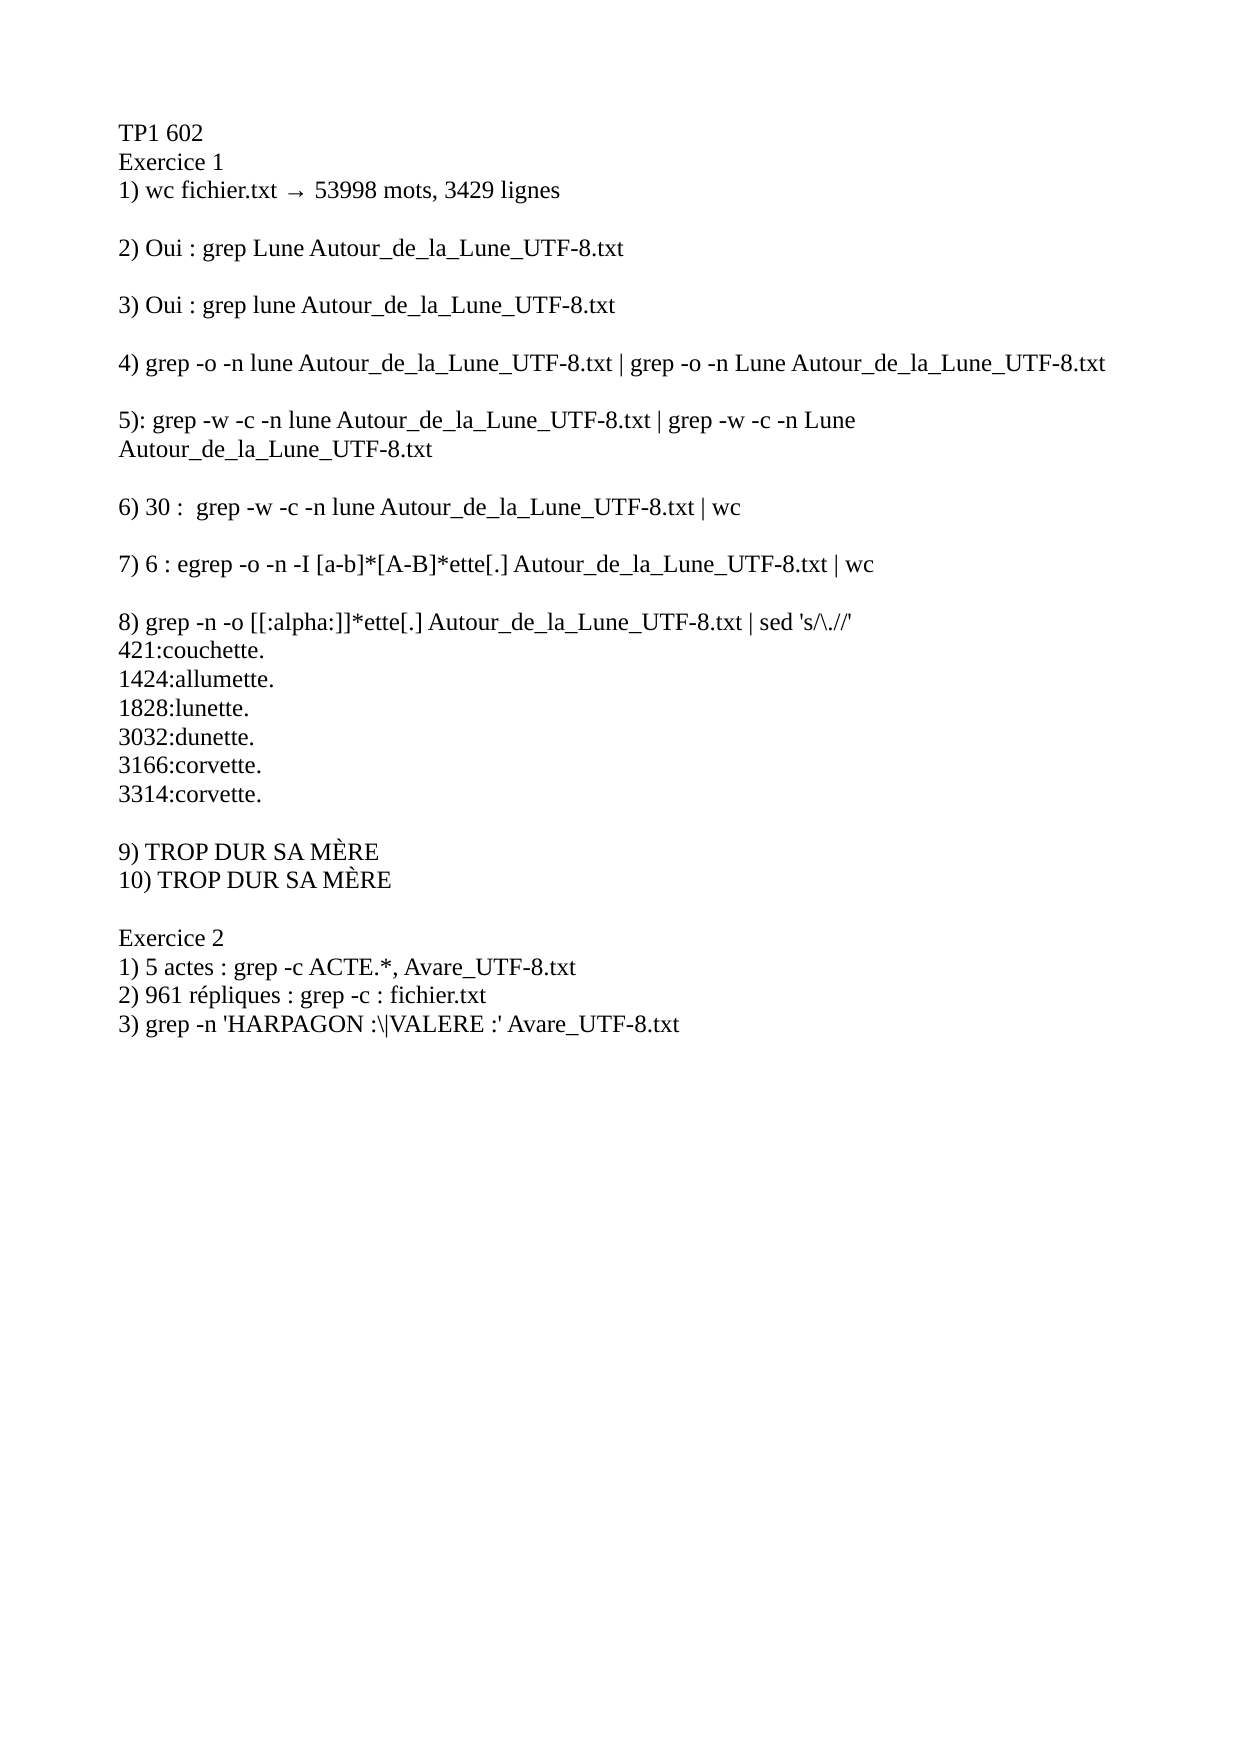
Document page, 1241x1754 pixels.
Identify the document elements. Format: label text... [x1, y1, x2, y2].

text 3032:dunette. [118, 722, 1122, 751]
text 2) 961 répliques : grep -c : fichier.txt [118, 981, 1122, 1009]
text 421:couchette. [118, 636, 1122, 664]
text 1828:lunette. [118, 693, 1122, 722]
text 6) 30 : grep -w -c -n lune Autour_de_la_Lune_UTF-8.txt | wc [118, 492, 1122, 521]
text 1) wc fichier.txt → 53998 mots, 3429 lignes [118, 176, 1122, 204]
text 10) TROP DUR SA MÈRE [118, 866, 1122, 894]
text TP1 602 [118, 118, 1122, 147]
text Exercice 1 [118, 147, 1122, 176]
text 9) TROP DUR SA MÈRE [118, 837, 1122, 866]
text Exercice 2 [118, 923, 1122, 952]
text 1424:allumette. [118, 664, 1122, 693]
text 3) grep -n 'HARPAGON :\|VALERE :' Avare_UTF-8.txt [118, 1009, 1122, 1038]
text 3166:corvette. [118, 751, 1122, 779]
text 1) 5 actes : grep -c ACTE.*, Avare_UTF-8.txt [118, 952, 1122, 981]
text 3) Oui : grep lune Autour_de_la_Lune_UTF-8.txt [118, 291, 1122, 319]
text 7) 6 : egrep -o -n -I [a-b]*[A-B]*ette[.] Autour_de_la_Lune_UTF-8.txt | wc [118, 549, 1122, 578]
text 8) grep -n -o [[:alpha:]]*ette[.] Autour_de_la_Lune_UTF-8.txt | sed 's/\.//' [118, 607, 1122, 636]
text 3314:corvette. [118, 779, 1122, 808]
text 5): grep -w -c -n lune Autour_de_la_Lune_UTF-8.txt | grep -w -c -n Lune Autour_de_la_Lune_UTF-8.txt [118, 406, 1122, 463]
text 4) grep -o -n lune Autour_de_la_Lune_UTF-8.txt | grep -o -n Lune Autour_de_la_Lune_UTF-8.txt [118, 348, 1122, 377]
text 2) Oui : grep Lune Autour_de_la_Lune_UTF-8.txt [118, 233, 1122, 262]
